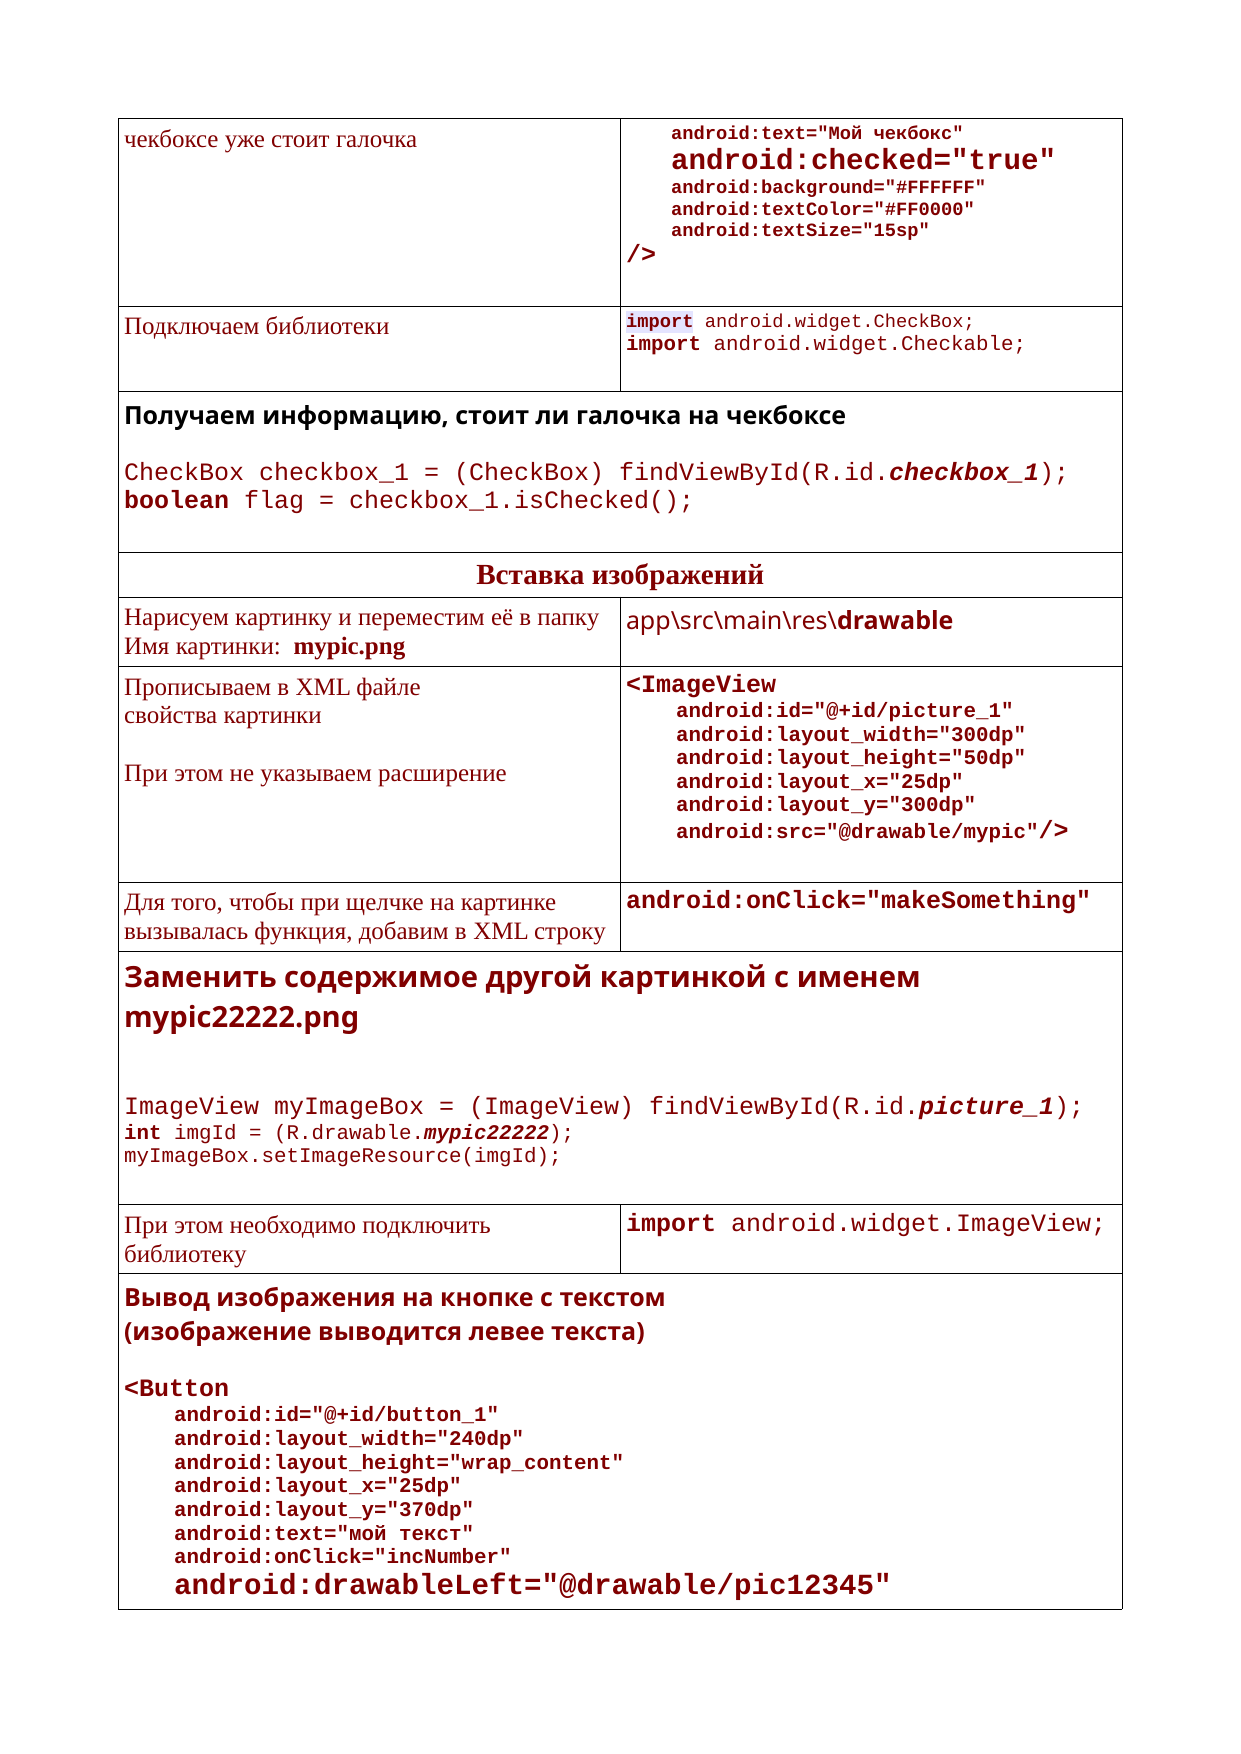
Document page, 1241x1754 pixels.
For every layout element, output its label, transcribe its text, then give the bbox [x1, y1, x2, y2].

table_cell При этом необходимо подключить библиотеку [119, 1205, 620, 1273]
table_cell Вывод изображения на кнопке с текстом (изображение выводится левее текста) <Button android:id="@+id/button_1" android:layout_width="240dp" android:layout_height="wrap_content" android:layout_x="25dp" android:layout_y="370dp" android:text="мой текст" android:onClick="incNumber" android:drawableLeft="@drawable/pic12345" [119, 1274, 1122, 1609]
table_cell Заменить содержимое другой картинкой с именем mypic22222.png ImageView myImageBox = (ImageView) findViewById(R.id.picture_1); int imgId = (R.drawable.mypic22222); myImageBox.setImageResource(imgId); [119, 952, 1122, 1204]
table_cell <ImageView android:id="@+id/picture_1" android:layout_width="300dp" android:layout_height="50dp" android:layout_x="25dp" android:layout_y="300dp" android:src="@drawable/mypic"/> [621, 667, 1122, 882]
table_cell Для того, чтобы при щелчке на картинке вызывалась функция, добавим в XML строку [119, 883, 620, 951]
table_cell Прописываем в XML файле свойства картинки При этом не указываем расширение [119, 667, 620, 882]
table_cell android:text="Мой чекбокс" android:checked="true" android:background="#FFFFFF" android:textColor="#FF0000" android:textSize="15sp" /> [621, 119, 1122, 306]
table_cell Вставка изображений [119, 553, 1122, 597]
table_cell Подключаем библиотеки [119, 307, 620, 391]
table_cell Нарисуем картинку и переместим её в папку Имя картинки: mypic.png [119, 598, 620, 666]
table_cell import android.widget.CheckBox; import android.widget.Checkable; [621, 307, 1122, 391]
table_cell Получаем информацию, стоит ли галочка на чекбоксе CheckBox checkbox_1 = (CheckBox) findViewById(R.id.checkbox_1); boolean flag = checkbox_1.isChecked(); [119, 392, 1122, 552]
table_cell android:onClick="makeSomething" [621, 883, 1122, 951]
table_cell чекбоксе уже стоит галочка [119, 119, 620, 306]
table_cell app\src\main\res\drawable [621, 598, 1122, 666]
table_cell import android.widget.ImageView; [621, 1205, 1122, 1273]
